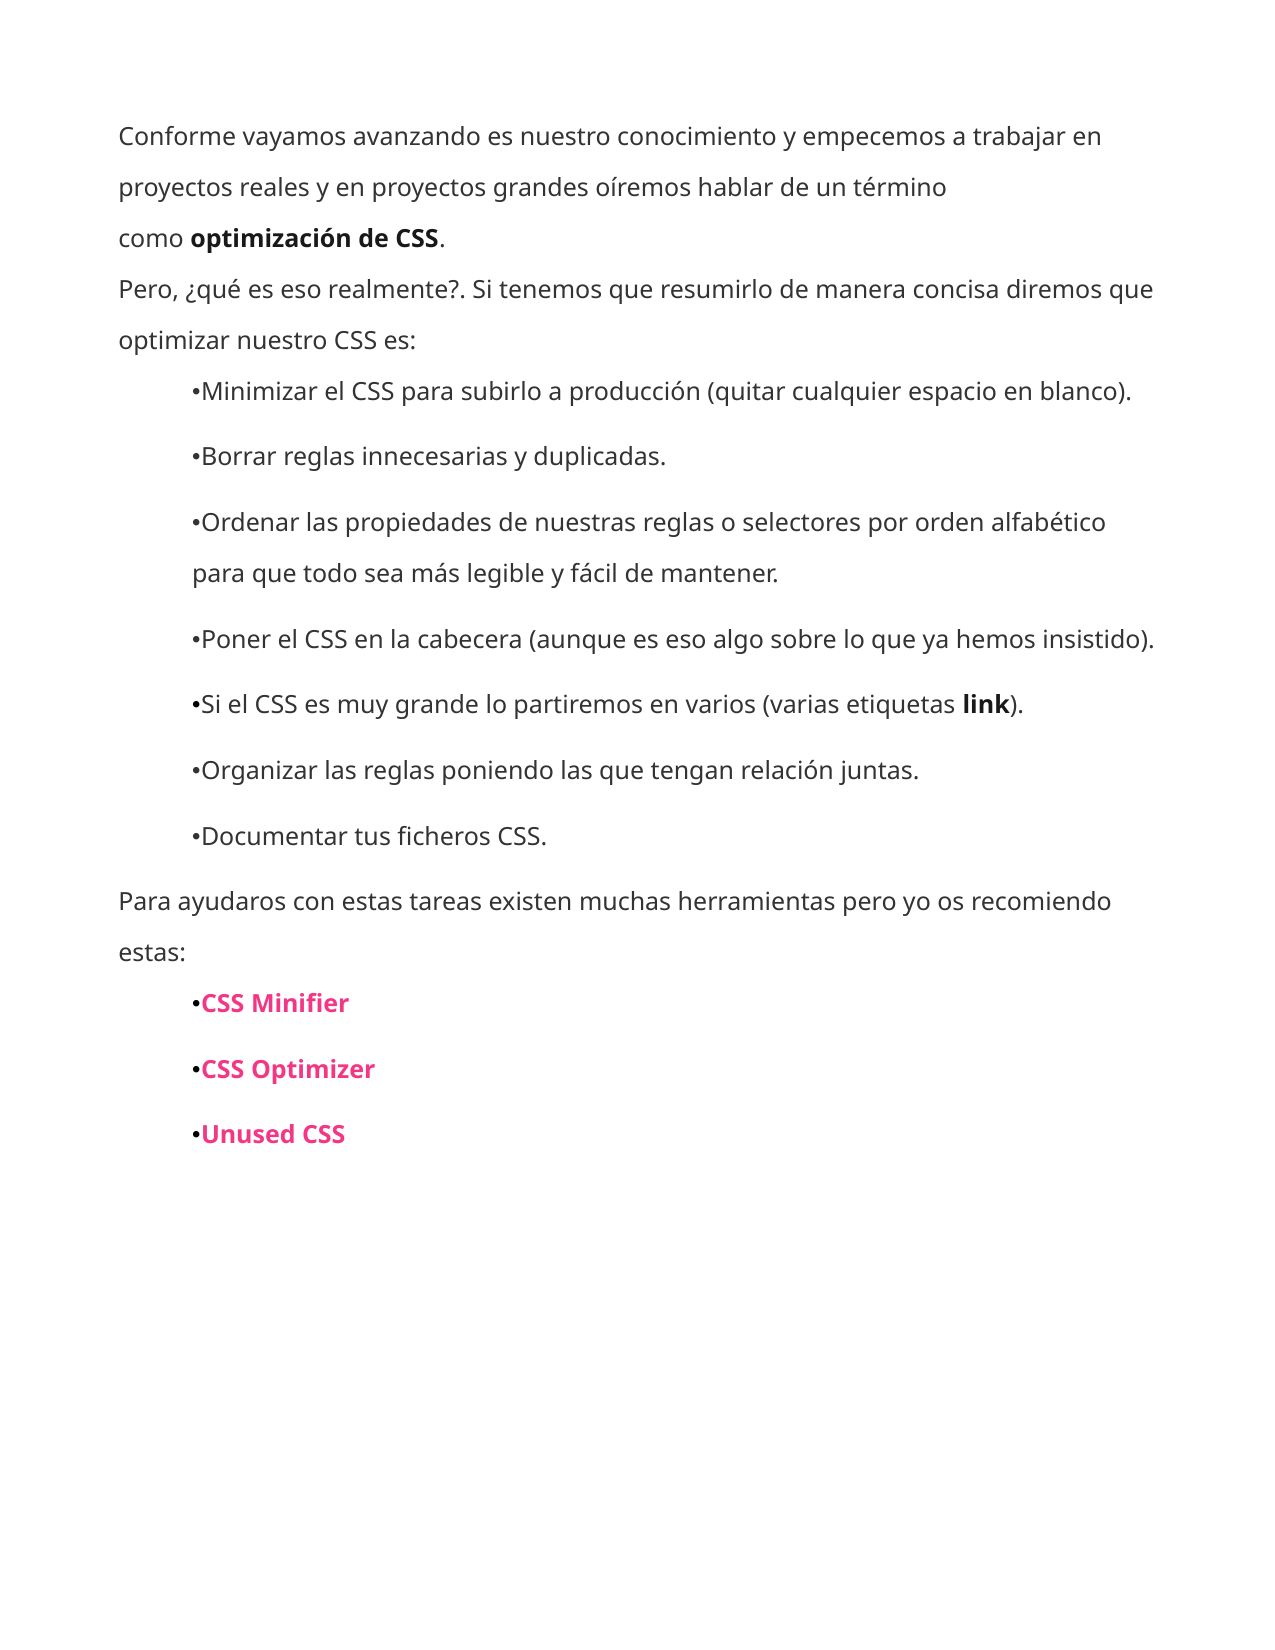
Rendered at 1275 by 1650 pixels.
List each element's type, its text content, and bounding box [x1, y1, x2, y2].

list CSS Optimizer [118, 1051, 1157, 1086]
list Borrar reglas innecesarias y duplicadas. [118, 439, 1157, 473]
list Si el CSS es muy grande lo partiremos en varios (varias etiquetas link). [118, 687, 1157, 721]
text Conforme vayamos avanzando es nuestro conocimiento y empecemos a trabajar en proyectos reales y en proyectos grandes oíremos hablar de un término como optimización de CSS. [118, 118, 1157, 254]
list Unused CSS [118, 1117, 1157, 1151]
list Poner el CSS en la cabecera (aunque es eso algo sobre lo que ya hemos insistido). [118, 621, 1157, 655]
text Para ayudaros con estas tareas existen muchas herramientas pero yo os recomiendo estas: [118, 884, 1157, 969]
list Minimizar el CSS para subirlo a producción (quitar cualquier espacio en blanco). [118, 373, 1157, 407]
list Organizar las reglas poniendo las que tengan relación juntas. [118, 752, 1157, 787]
text Pero, ¿qué es eso realmente?. Si tenemos que resumirlo de manera concisa diremos que optimizar nuestro CSS es: [118, 271, 1157, 356]
list CSS Minifier [118, 986, 1157, 1020]
list Ordenar las propiedades de nuestras reglas o selectores por orden alfabético para que todo sea más legible y fácil de mantener. [118, 504, 1157, 590]
list Documentar tus ficheros CSS. [118, 818, 1157, 852]
